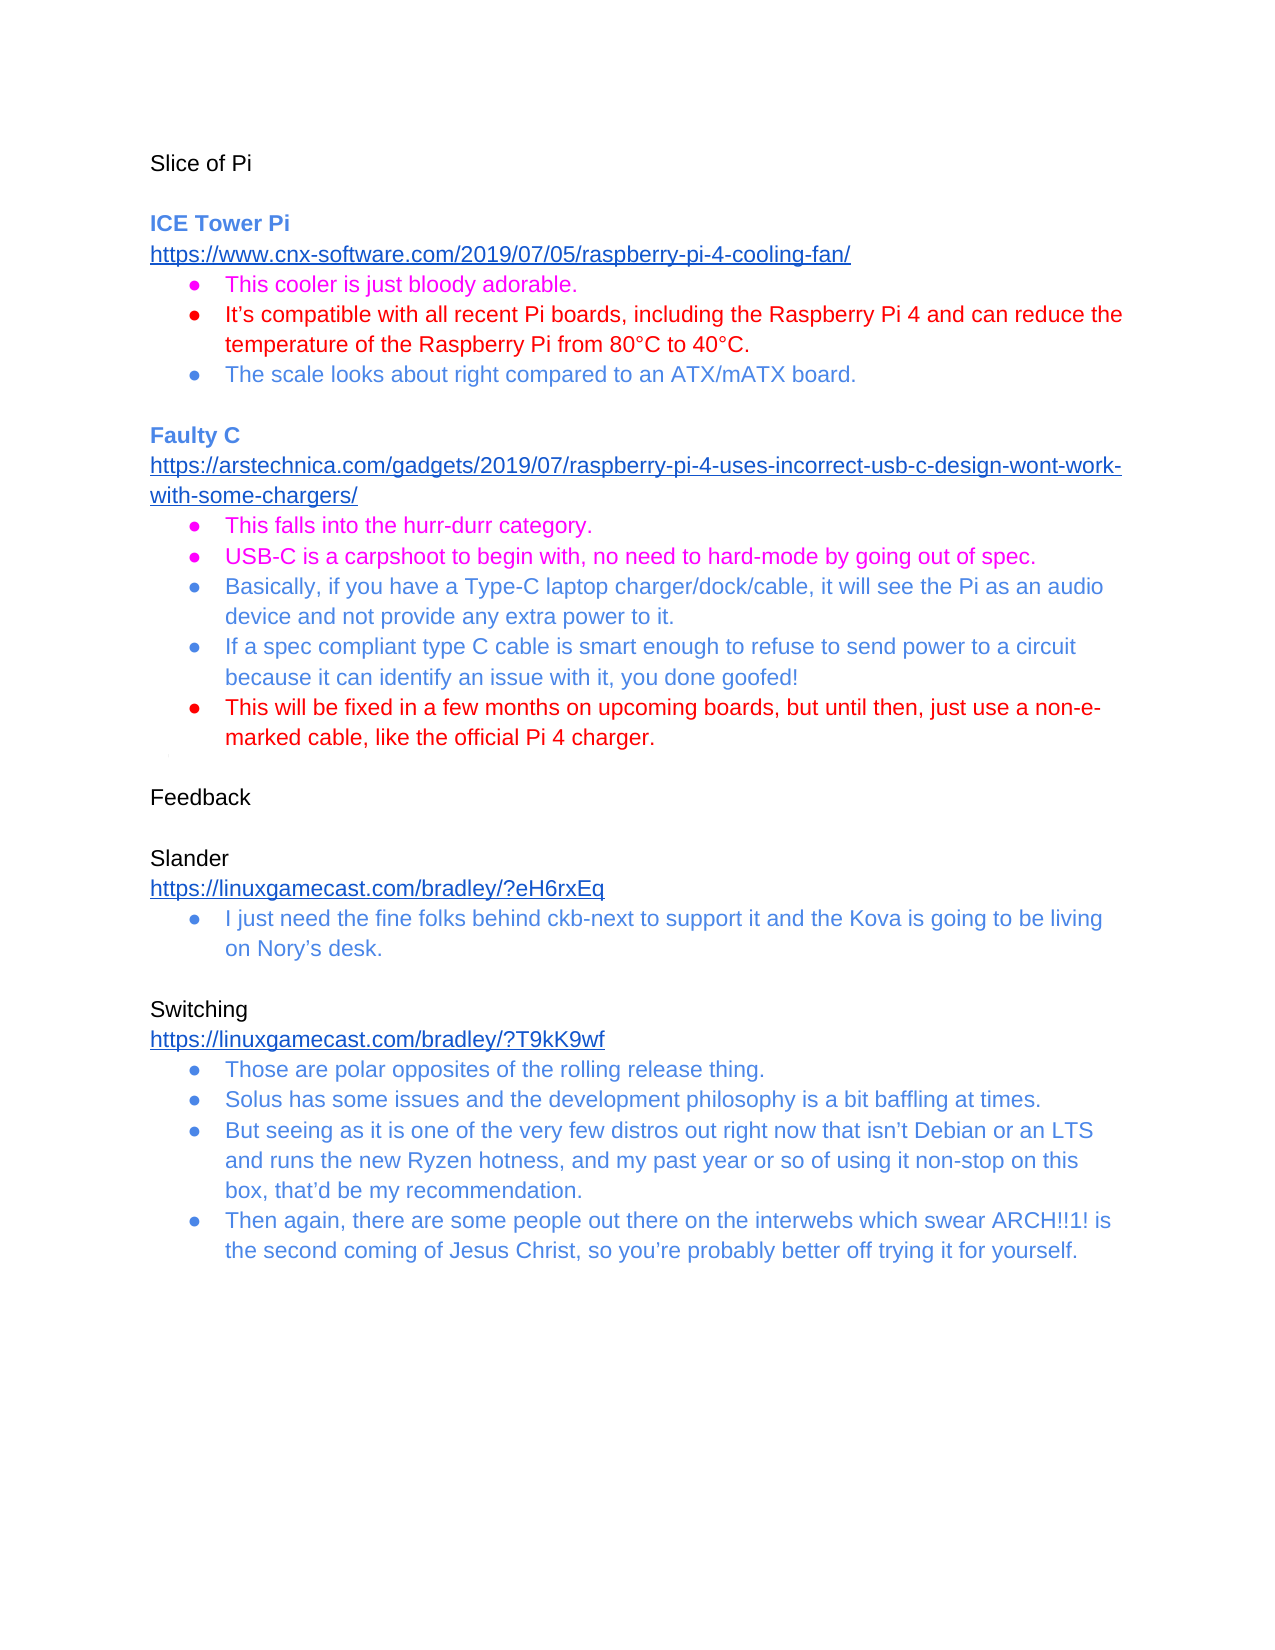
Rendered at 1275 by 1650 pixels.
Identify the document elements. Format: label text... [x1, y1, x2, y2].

list Basically, if you have a Type-C laptop charger/dock/cable, it will see the Pi as an audio device and not provide any extra power to it. [187, 573, 1125, 629]
list Those are polar opposites of the rolling release thing. [187, 1056, 1125, 1083]
list It’s compatible with all recent Pi boards, including the Raspberry Pi 4 and can reduce the temperature of the Raspberry Pi from 80°C to 40°C. [187, 301, 1125, 358]
text ICE Tower Pi [150, 210, 1125, 237]
text Slice of Pi [150, 150, 1125, 176]
list This falls into the hurr-durr category. [187, 512, 1125, 539]
text Switching [150, 996, 1125, 1022]
text https://www.cnx-software.com/2019/07/05/raspberry-pi-4-cooling-fan/ [150, 241, 1125, 267]
list The scale looks about right compared to an ATX/mATX board. [187, 361, 1125, 388]
list This cooler is just bloody adorable. [187, 271, 1125, 297]
text Feedback [150, 784, 1125, 811]
list Then again, there are some people out there on the interwebs which swear ARCH!!1! is the second coming of Jesus Christ, so you’re probably better off trying it for yourself. [187, 1207, 1125, 1264]
text https://arstechnica.com/gadgets/2019/07/raspberry-pi-4-uses-incorrect-usb-c-design-wont-work-with-some-chargers/ [150, 452, 1125, 509]
text Slander [150, 845, 1125, 871]
list This will be fixed in a few months on upcoming boards, but until then, just use a non-e-marked cable, like the official Pi 4 charger. [187, 694, 1125, 750]
list I just need the fine folks behind ckb-next to support it and the Kova is going to be living on Nory’s desk. [187, 905, 1125, 962]
text https://linuxgamecast.com/bradley/?T9kK9wf [150, 1026, 1125, 1052]
text Faulty C [150, 422, 1125, 448]
list USB-C is a carpshoot to begin with, no need to hard-mode by going out of spec. [187, 543, 1125, 569]
list If a spec compliant type C cable is smart enough to refuse to send power to a circuit because it can identify an issue with it, you done goofed! [187, 633, 1125, 690]
text https://linuxgamecast.com/bradley/?eH6rxEq [150, 875, 1125, 901]
list Solus has some issues and the development philosophy is a bit baffling at times. [187, 1086, 1125, 1113]
list But seeing as it is one of the very few distros out right now that isn’t Debian or an LTS and runs the new Ryzen hotness, and my past year or so of using it non-stop on this box, that’d be my recommendation. [187, 1117, 1125, 1203]
